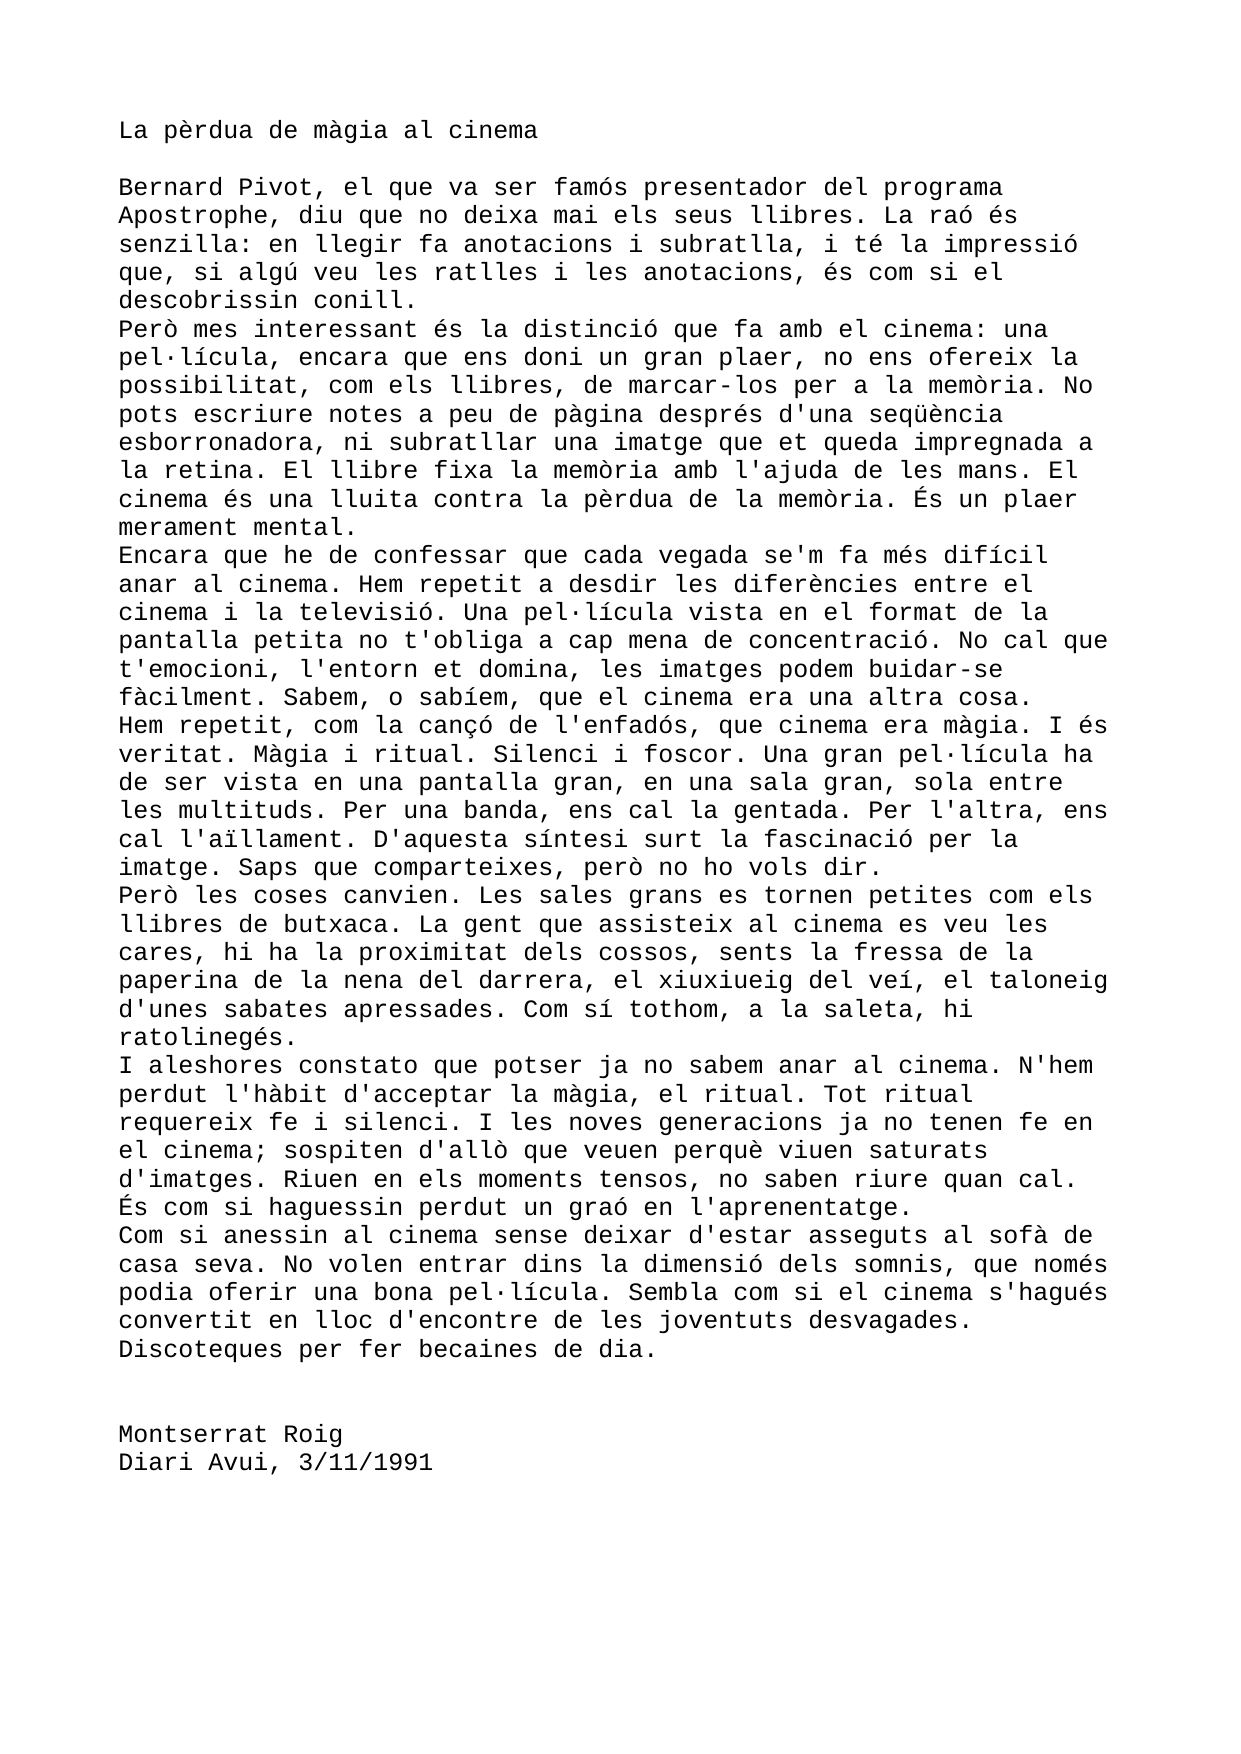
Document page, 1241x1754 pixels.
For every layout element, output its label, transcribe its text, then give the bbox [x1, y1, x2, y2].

text Però les coses canvien. Les sales grans es tornen petites com els llibres de butxaca. La gent que assisteix al cinema es veu les cares, hi ha la proximitat dels cossos, sents la fressa de la paperina de la nena del darrera, el xiuxiueig del veí, el taloneig d'unes sabates apressades. Com sí tothom, a la saleta, hi ratolinegés. [118, 883, 1122, 1053]
text Bernard Pivot, el que va ser famós presentador del programa Apostrophe, diu que no deixa mai els seus llibres. La raó és senzilla: en llegir fa anotacions i subratlla, i té la impressió que, si algú veu les ratlles i les anotacions, és com si el descobrissin conill. [118, 175, 1122, 316]
text Com si anessin al cinema sense deixar d'estar asseguts al sofà de casa seva. No volen entrar dins la dimensió dels somnis, que només podia oferir una bona pel·lícula. Sembla com si el cinema s'hagués convertit en lloc d'encontre de les joventuts desvagades. Discoteques per fer becaines de dia. [118, 1223, 1122, 1365]
text Encara que he de confessar que cada vegada se'm fa més difícil anar al cinema. Hem repetit a desdir les diferències entre el cinema i la televisió. Una pel·lícula vista en el format de la pantalla petita no t'obliga a cap mena de concentració. No cal que t'emocioni, l'entorn et domina, les imatges podem buidar-se fàcilment. Sabem, o sabíem, que el cinema era una altra cosa. [118, 543, 1122, 713]
text Diari Avui, 3/11/1991 [118, 1450, 1122, 1478]
text I aleshores constato que potser ja no sabem anar al cinema. N'hem perdut l'hàbit d'acceptar la màgia, el ritual. Tot ritual requereix fe i silenci. I les noves generacions ja no tenen fe en el cinema; sospiten d'allò que veuen perquè viuen saturats d'imatges. Riuen en els moments tensos, no saben riure quan cal. És com si haguessin perdut un graó en l'aprenentatge. [118, 1053, 1122, 1223]
text Però mes interessant és la distinció que fa amb el cinema: una pel·lícula, encara que ens doni un gran plaer, no ens ofereix la possibilitat, com els llibres, de marcar-los per a la memòria. No pots escriure notes a peu de pàgina després d'una seqüència esborronadora, ni subratllar una imatge que et queda impregnada a la retina. El llibre fixa la memòria amb l'ajuda de les mans. El cinema és una lluita contra la pèrdua de la memòria. És un plaer merament mental. [118, 316, 1122, 543]
text Hem repetit, com la cançó de l'enfadós, que cinema era màgia. I és veritat. Màgia i ritual. Silenci i foscor. Una gran pel·lícula ha de ser vista en una pantalla gran, en una sala gran, sola entre les multituds. Per una banda, ens cal la gentada. Per l'altra, ens cal l'aïllament. D'aquesta síntesi surt la fascinació per la imatge. Saps que comparteixes, però no ho vols dir. [118, 713, 1122, 883]
text La pèrdua de màgia al cinema [118, 118, 1122, 146]
text Montserrat Roig [118, 1421, 1122, 1450]
